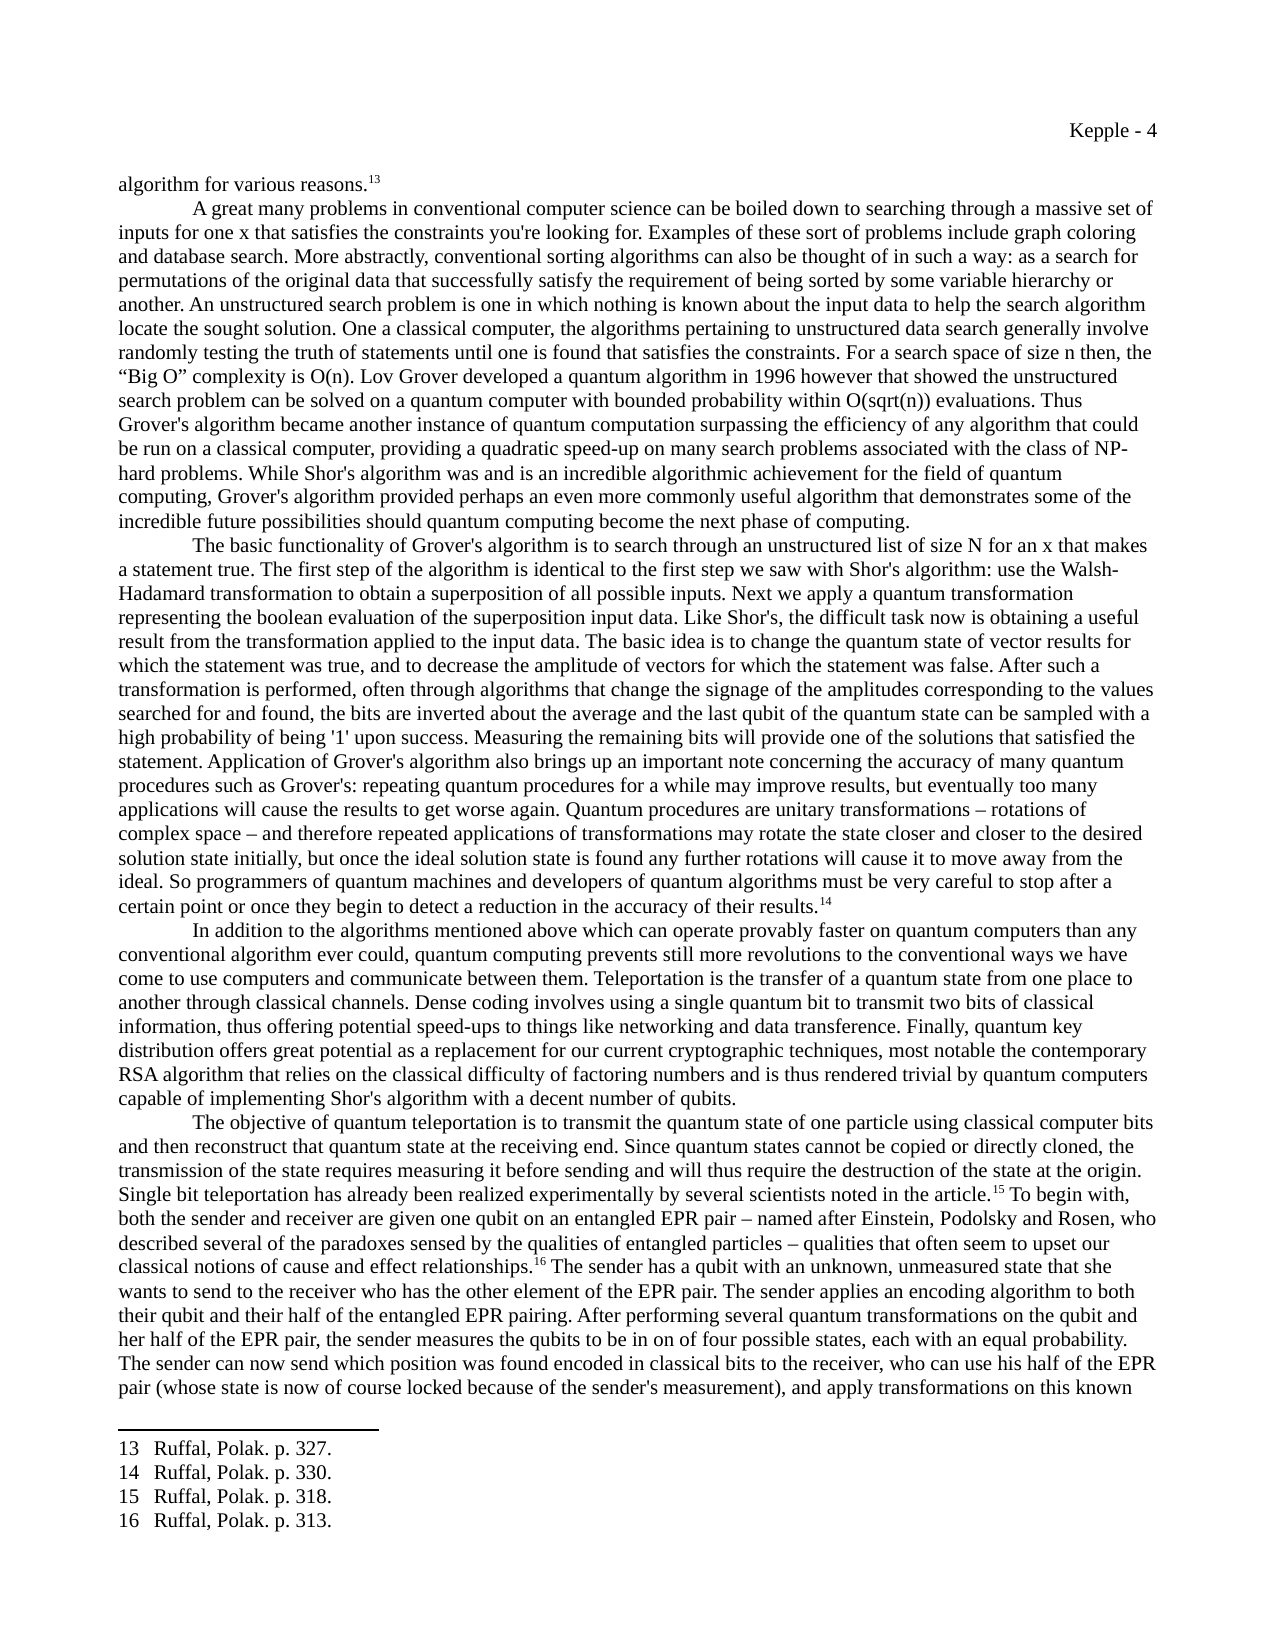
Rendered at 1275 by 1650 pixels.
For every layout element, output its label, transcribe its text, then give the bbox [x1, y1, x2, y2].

text The objective of quantum teleportation is to transmit the quantum state of one particle using classical computer bits and then reconstruct that quantum state at the receiving end. Since quantum states cannot be copied or directly cloned, the transmission of the state requires measuring it before sending and will thus require the destruction of the state at the origin. Single bit teleportation has already been realized experimentally by several scientists noted in the article. To begin with, both the sender and receiver are given one qubit on an entangled EPR pair – named after Einstein, Podolsky and Rosen, who described several of the paradoxes sensed by the qualities of entangled particles – qualities that often seem to upset our classical notions of cause and effect relationships. The sender has a qubit with an unknown, unmeasured state that she wants to send to the receiver who has the other element of the EPR pair. The sender applies an encoding algorithm to both their qubit and their half of the entangled EPR pairing. After performing several quantum transformations on the qubit and her half of the EPR pair, the sender measures the qubits to be in on of four possible states, each with an equal probability. The sender can now send which position was found encoded in classical bits to the receiver, who can use his half of the EPR pair (whose state is now of course locked because of the sender's measurement), and apply transformations on this known [118, 1110, 1157, 1399]
text Ruffal, Polak. p. 327. [118, 1436, 1157, 1460]
text In addition to the algorithms mentioned above which can operate provably faster on quantum computers than any conventional algorithm ever could, quantum computing prevents still more revolutions to the conventional ways we have come to use computers and communicate between them. Teleportation is the transfer of a quantum state from one place to another through classical channels. Dense coding involves using a single quantum bit to transmit two bits of classical information, thus offering potential speed-ups to things like networking and data transference. Finally, quantum key distribution offers great potential as a replacement for our current cryptographic techniques, most notable the contemporary RSA algorithm that relies on the classical difficulty of factoring numbers and is thus rendered trivial by quantum computers capable of implementing Shor's algorithm with a decent number of qubits. [118, 918, 1157, 1110]
text The basic functionality of Grover's algorithm is to search through an unstructured list of size N for an x that makes a statement true. The first step of the algorithm is identical to the first step we saw with Shor's algorithm: use the Walsh-Hadamard transformation to obtain a superposition of all possible inputs. Next we apply a quantum transformation representing the boolean evaluation of the superposition input data. Like Shor's, the difficult task now is obtaining a useful result from the transformation applied to the input data. The basic idea is to change the quantum state of vector results for which the statement was true, and to decrease the amplitude of vectors for which the statement was false. After such a transformation is performed, often through algorithms that change the signage of the amplitudes corresponding to the values searched for and found, the bits are inverted about the average and the last qubit of the quantum state can be sampled with a high probability of being '1' upon success. Measuring the remaining bits will provide one of the solutions that satisfied the statement. Application of Grover's algorithm also brings up an important note concerning the accuracy of many quantum procedures such as Grover's: repeating quantum procedures for a while may improve results, but eventually too many applications will cause the results to get worse again. Quantum procedures are unitary transformations – rotations of complex space – and therefore repeated applications of transformations may rotate the state closer and closer to the desired solution state initially, but once the ideal solution state is found any further rotations will cause it to move away from the ideal. So programmers of quantum machines and developers of quantum algorithms must be very careful to stop after a certain point or once they begin to detect a reduction in the accuracy of their results. [118, 533, 1157, 918]
text Ruffal, Polak. p. 313. [118, 1508, 1157, 1532]
text A great many problems in conventional computer science can be boiled down to searching through a massive set of inputs for one x that satisfies the constraints you're looking for. Examples of these sort of problems include graph coloring and database search. More abstractly, conventional sorting algorithms can also be thought of in such a way: as a search for permutations of the original data that successfully satisfy the requirement of being sorted by some variable hierarchy or another. An unstructured search problem is one in which nothing is known about the input data to help the search algorithm locate the sought solution. One a classical computer, the algorithms pertaining to unstructured data search generally involve randomly testing the truth of statements until one is found that satisfies the constraints. For a search space of size n then, the “Big O” complexity is O(n). Lov Grover developed a quantum algorithm in 1996 however that showed the unstructured search problem can be solved on a quantum computer with bounded probability within O(sqrt(n)) evaluations. Thus Grover's algorithm became another instance of quantum computation surpassing the efficiency of any algorithm that could be run on a classical computer, providing a quadratic speed-up on many search problems associated with the class of NP-hard problems. While Shor's algorithm was and is an incredible algorithmic achievement for the field of quantum computing, Grover's algorithm provided perhaps an even more commonly useful algorithm that demonstrates some of the incredible future possibilities should quantum computing become the next phase of computing. [118, 196, 1157, 533]
text Ruffal, Polak. p. 330. [118, 1460, 1157, 1484]
text algorithm for various reasons. [118, 172, 1157, 196]
text Ruffal, Polak. p. 318. [118, 1484, 1157, 1508]
